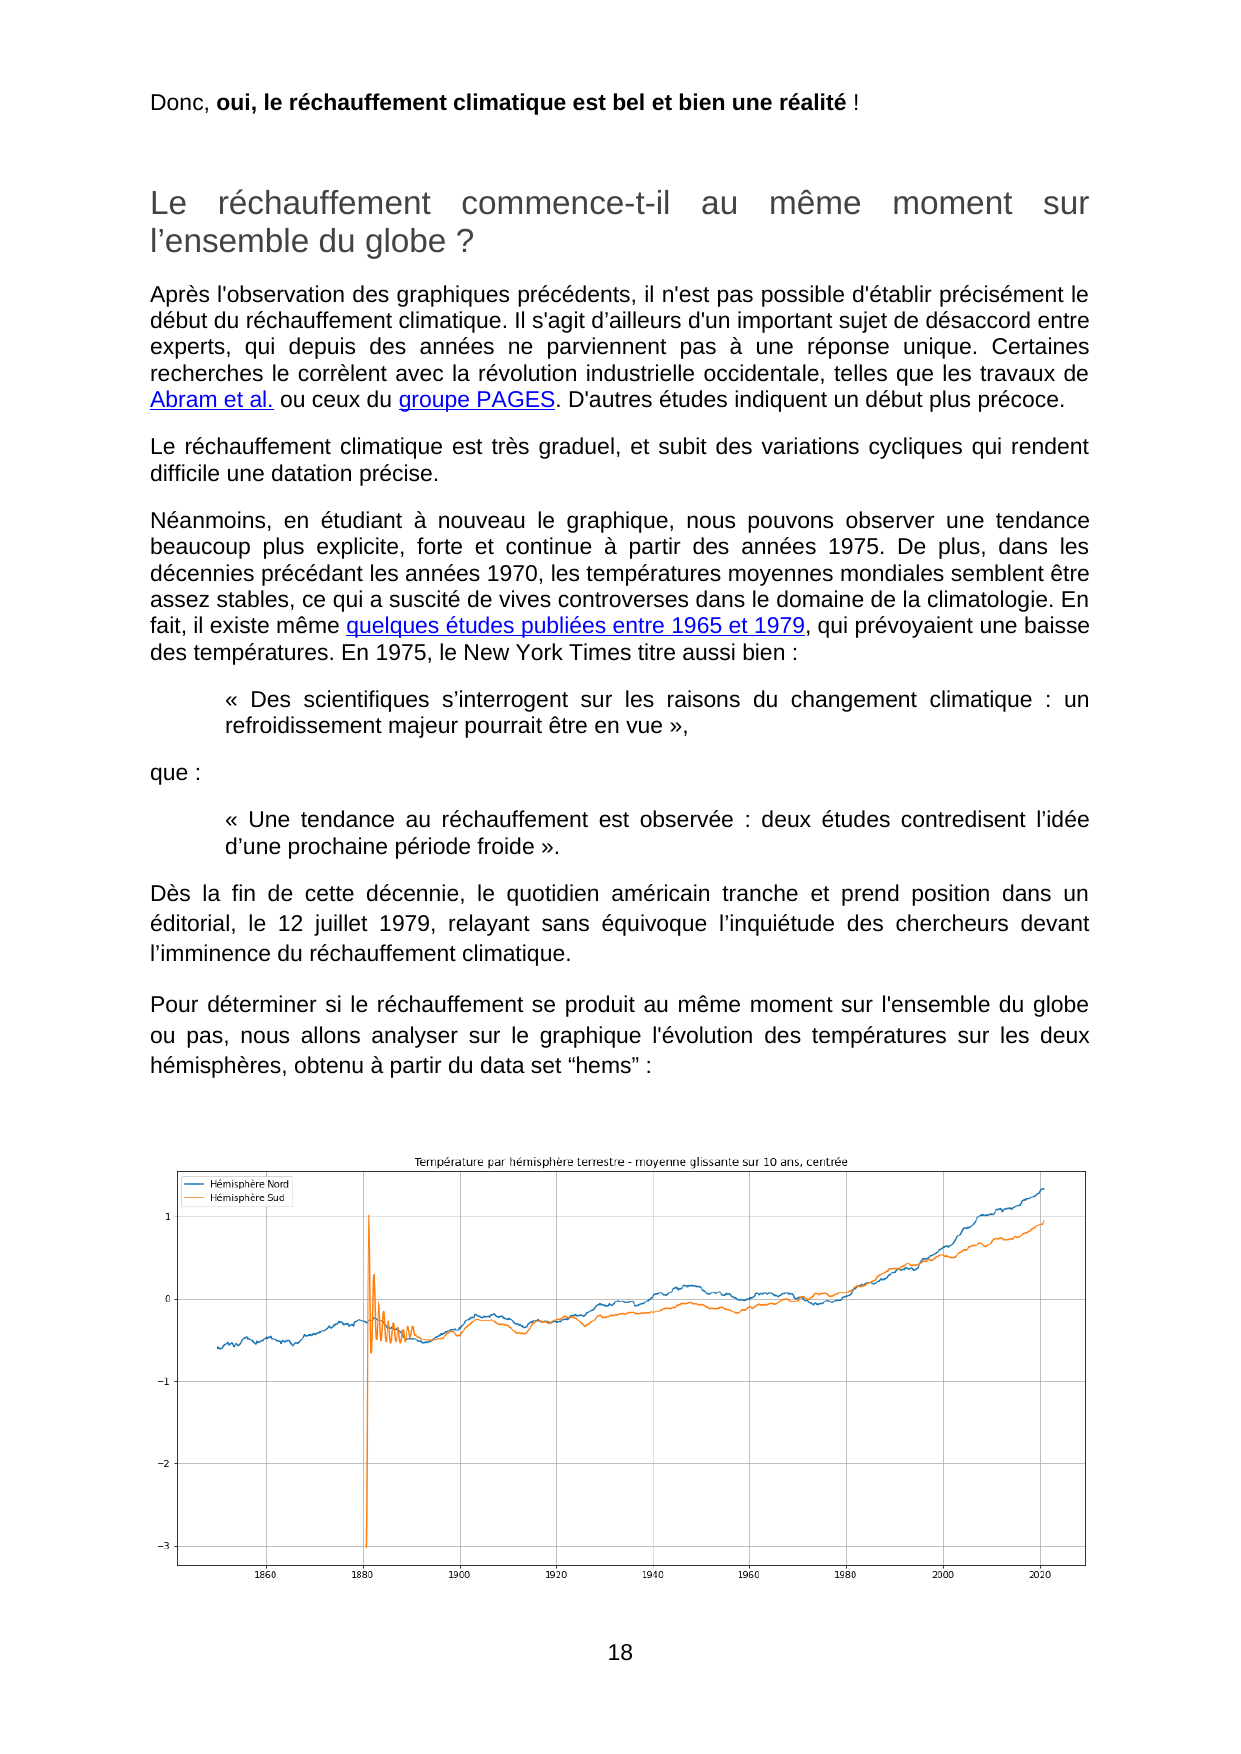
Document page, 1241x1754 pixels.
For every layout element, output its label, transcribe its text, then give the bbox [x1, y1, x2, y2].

text Pour déterminer si le réchauffement se produit au même moment sur l'ensemble du globe ou pas, nous allons analyser sur le graphique l'évolution des températures sur les deux hémisphères, obtenu à partir du data set “hems” : [150, 991, 1090, 1078]
text Après l'observation des graphiques précédents, il n'est pas possible d'établir précisément le début du réchauffement climatique. Il s'agit d’ailleurs d'un important sujet de désaccord entre experts, qui depuis des années ne parviennent pas à une réponse unique. Certaines recherches le corrèlent avec la révolution industrielle occidentale, telles que les travaux de Abram et al. ou ceux du groupe PAGES. D'autres études indiquent un début plus précoce. [150, 281, 1090, 412]
picture [150, 1150, 1091, 1586]
text Donc, oui, le réchauffement climatique est bel et bien une réalité ! [150, 88, 1090, 115]
text « Des scientifiques s’interrogent sur les raisons du changement climatique : un refroidissement majeur pourrait être en vue », [225, 686, 1090, 738]
subtitle Le réchauffement commence-t-il au même moment sur l’ensemble du globe ? [150, 183, 1090, 260]
text Dès la fin de cette décennie, le quotidien américain tranche et prend position dans un éditorial, le 12 juillet 1979, relayant sans équivoque l’inquiétude des chercheurs devant l’imminence du réchauffement climatique. [150, 880, 1090, 967]
text Néanmoins, en étudiant à nouveau le graphique, nous pouvons observer une tendance beaucoup plus explicite, forte et continue à partir des années 1975. De plus, dans les décennies précédant les années 1970, les températures moyennes mondiales semblent être assez stables, ce qui a suscité de vives controverses dans le domaine de la climatologie. En fait, il existe même quelques études publiées entre 1965 et 1979, qui prévoyaient une baisse des températures. En 1975, le New York Times titre aussi bien : [150, 507, 1090, 665]
text Le réchauffement climatique est très graduel, et subit des variations cycliques qui rendent difficile une datation précise. [150, 433, 1090, 486]
text que : [150, 759, 1090, 786]
text « Une tendance au réchauffement est observée : deux études contredisent l’idée d’une prochaine période froide ». [225, 806, 1090, 859]
